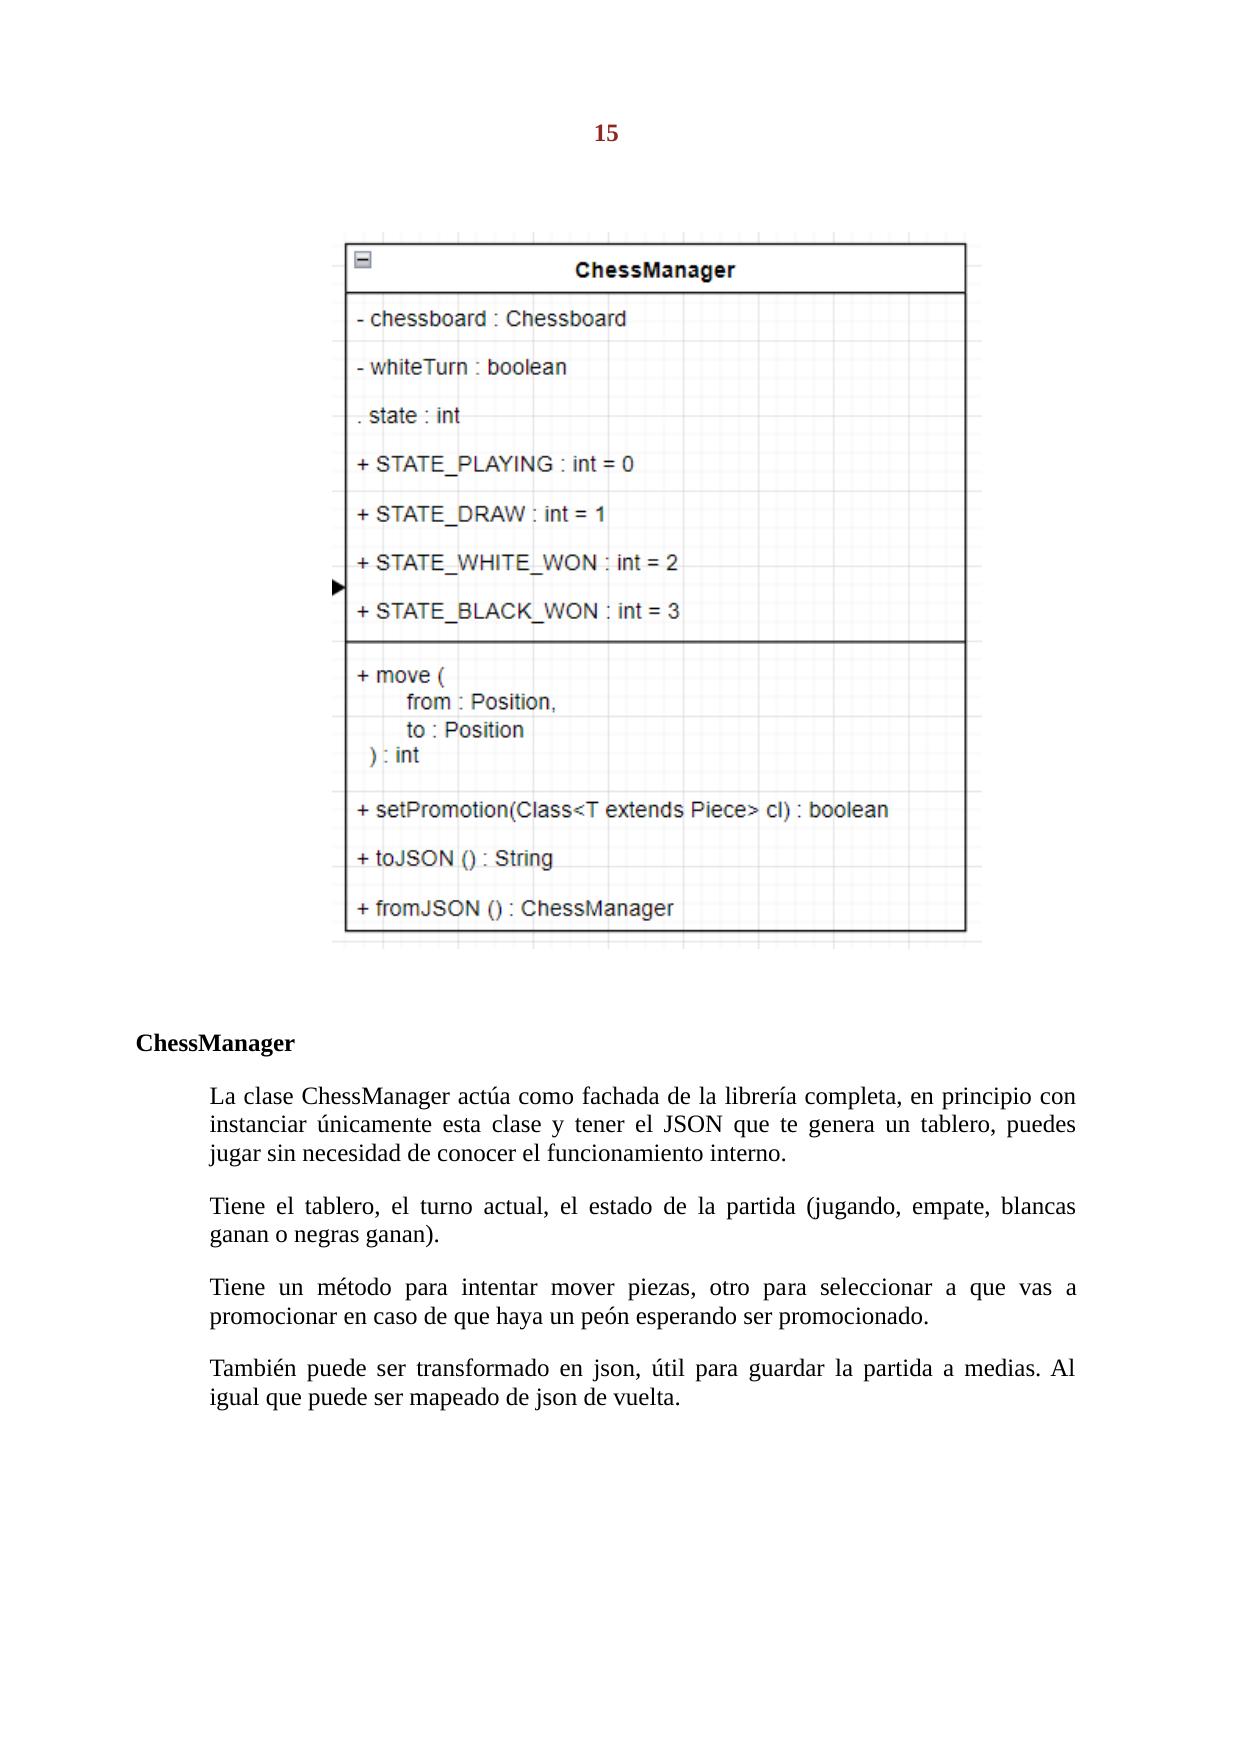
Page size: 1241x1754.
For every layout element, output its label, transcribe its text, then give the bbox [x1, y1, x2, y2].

text Tiene el tablero, el turno actual, el estado de la partida (jugando, empate, blancas ganan o negras ganan). [209, 1191, 1077, 1248]
text La clase ChessManager actúa como fachada de la librería completa, en principio con instanciar únicamente esta clase y tener el JSON que te genera un tablero, puedes jugar sin necesidad de conocer el funcionamiento interno. [209, 1081, 1077, 1167]
text Tiene un método para intentar mover piezas, otro para seleccionar a que vas a promocionar en caso de que haya un peón esperando ser promocionado. [209, 1272, 1077, 1329]
text También puede ser transformado en json, útil para guardar la partida a medias. Al igual que puede ser mapeado de json de vuelta. [209, 1353, 1077, 1411]
picture [332, 232, 982, 949]
text ChessManager [135, 1028, 1077, 1057]
